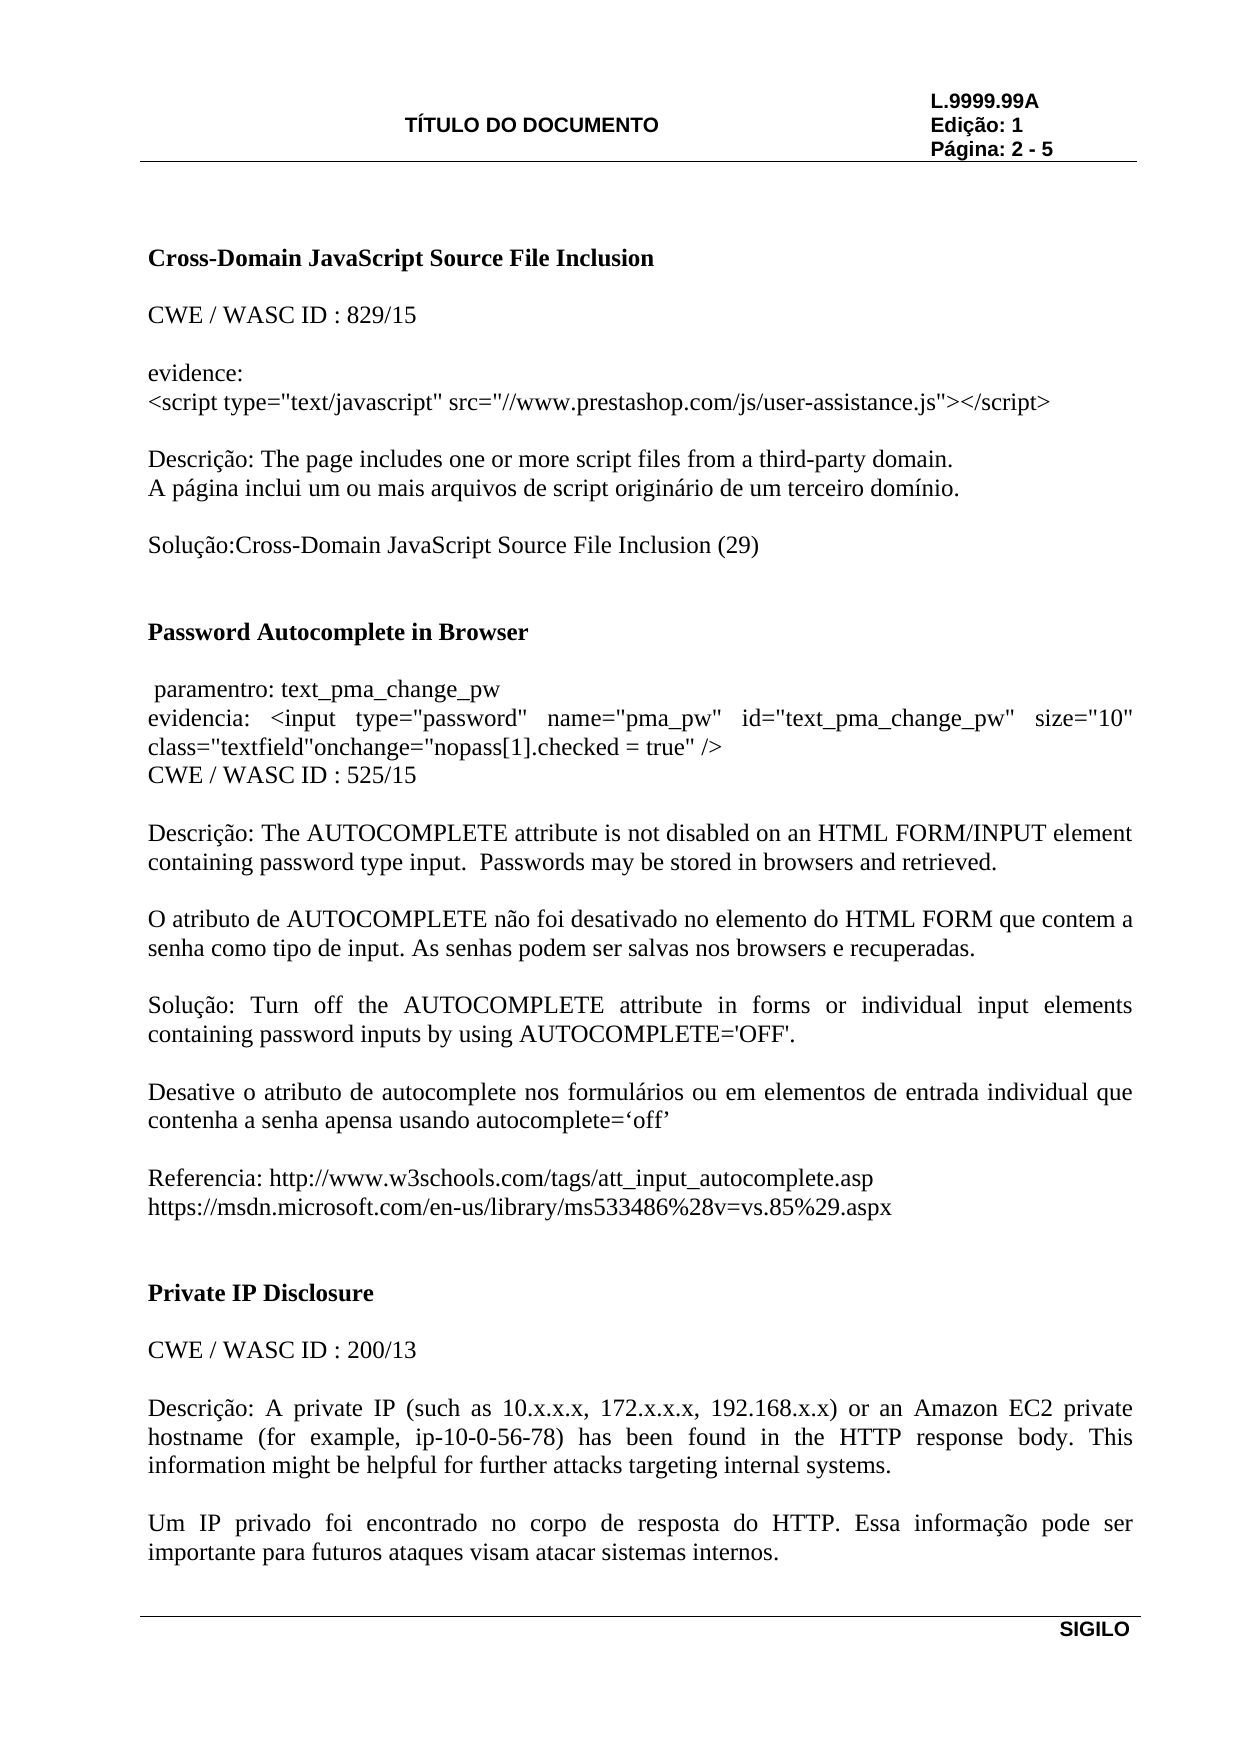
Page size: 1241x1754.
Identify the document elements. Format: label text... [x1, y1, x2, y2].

text CWE / WASC ID : 829/15 [148, 301, 1134, 329]
text Desative o atributo de autocomplete nos formulários ou em elementos de entrada individual que contenha a senha apensa usando autocomplete=‘off’ [148, 1077, 1134, 1134]
text Solução:Cross-Domain JavaScript Source File Inclusion (29) [148, 531, 1134, 559]
text evidencia: <input type="password" name="pma_pw" id="text_pma_change_pw" size="10" class="textfield"onchange="nopass[1].checked = true" /> [148, 703, 1134, 761]
text CWE / WASC ID : 525/15 [148, 761, 1134, 789]
text Cross-Domain JavaScript Source File Inclusion [148, 243, 1134, 272]
text evidence: [148, 358, 1134, 387]
text Solução: Turn off the AUTOCOMPLETE attribute in forms or individual input elements containing password inputs by using AUTOCOMPLETE='OFF'. [148, 991, 1134, 1048]
text Referencia: http://www.w3schools.com/tags/att_input_autocomplete.asp [148, 1163, 1134, 1192]
text Descrição: The AUTOCOMPLETE attribute is not disabled on an HTML FORM/INPUT element containing password type input. Passwords may be stored in browsers and retrieved. [148, 818, 1134, 876]
text Private IP Disclosure [148, 1278, 1134, 1307]
text https://msdn.microsoft.com/en-us/library/ms533486%28v=vs.85%29.aspx [148, 1192, 1134, 1221]
text O atributo de AUTOCOMPLETE não foi desativado no elemento do HTML FORM que contem a senha como tipo de input. As senhas podem ser salvas nos browsers e recuperadas. [148, 904, 1134, 962]
text <script type="text/javascript" src="//www.prestashop.com/js/user-assistance.js"></script> [148, 387, 1134, 416]
text Password Autocomplete in Browser [148, 617, 1134, 646]
text paramentro: text_pma_change_pw [148, 674, 1134, 703]
text CWE / WASC ID : 200/13 [148, 1336, 1134, 1364]
text Descrição: The page includes one or more script files from a third-party domain. [148, 444, 1134, 473]
text Descrição: A private IP (such as 10.x.x.x, 172.x.x.x, 192.168.x.x) or an Amazon EC2 private hostname (for example, ip-10-0-56-78) has been found in the HTTP response body. This information might be helpful for further attacks targeting internal systems. [148, 1393, 1134, 1479]
text A página inclui um ou mais arquivos de script originário de um terceiro domínio. [148, 473, 1134, 502]
text Um IP privado foi encontrado no corpo de resposta do HTTP. Essa informação pode ser importante para futuros ataques visam atacar sistemas internos. [148, 1508, 1134, 1566]
